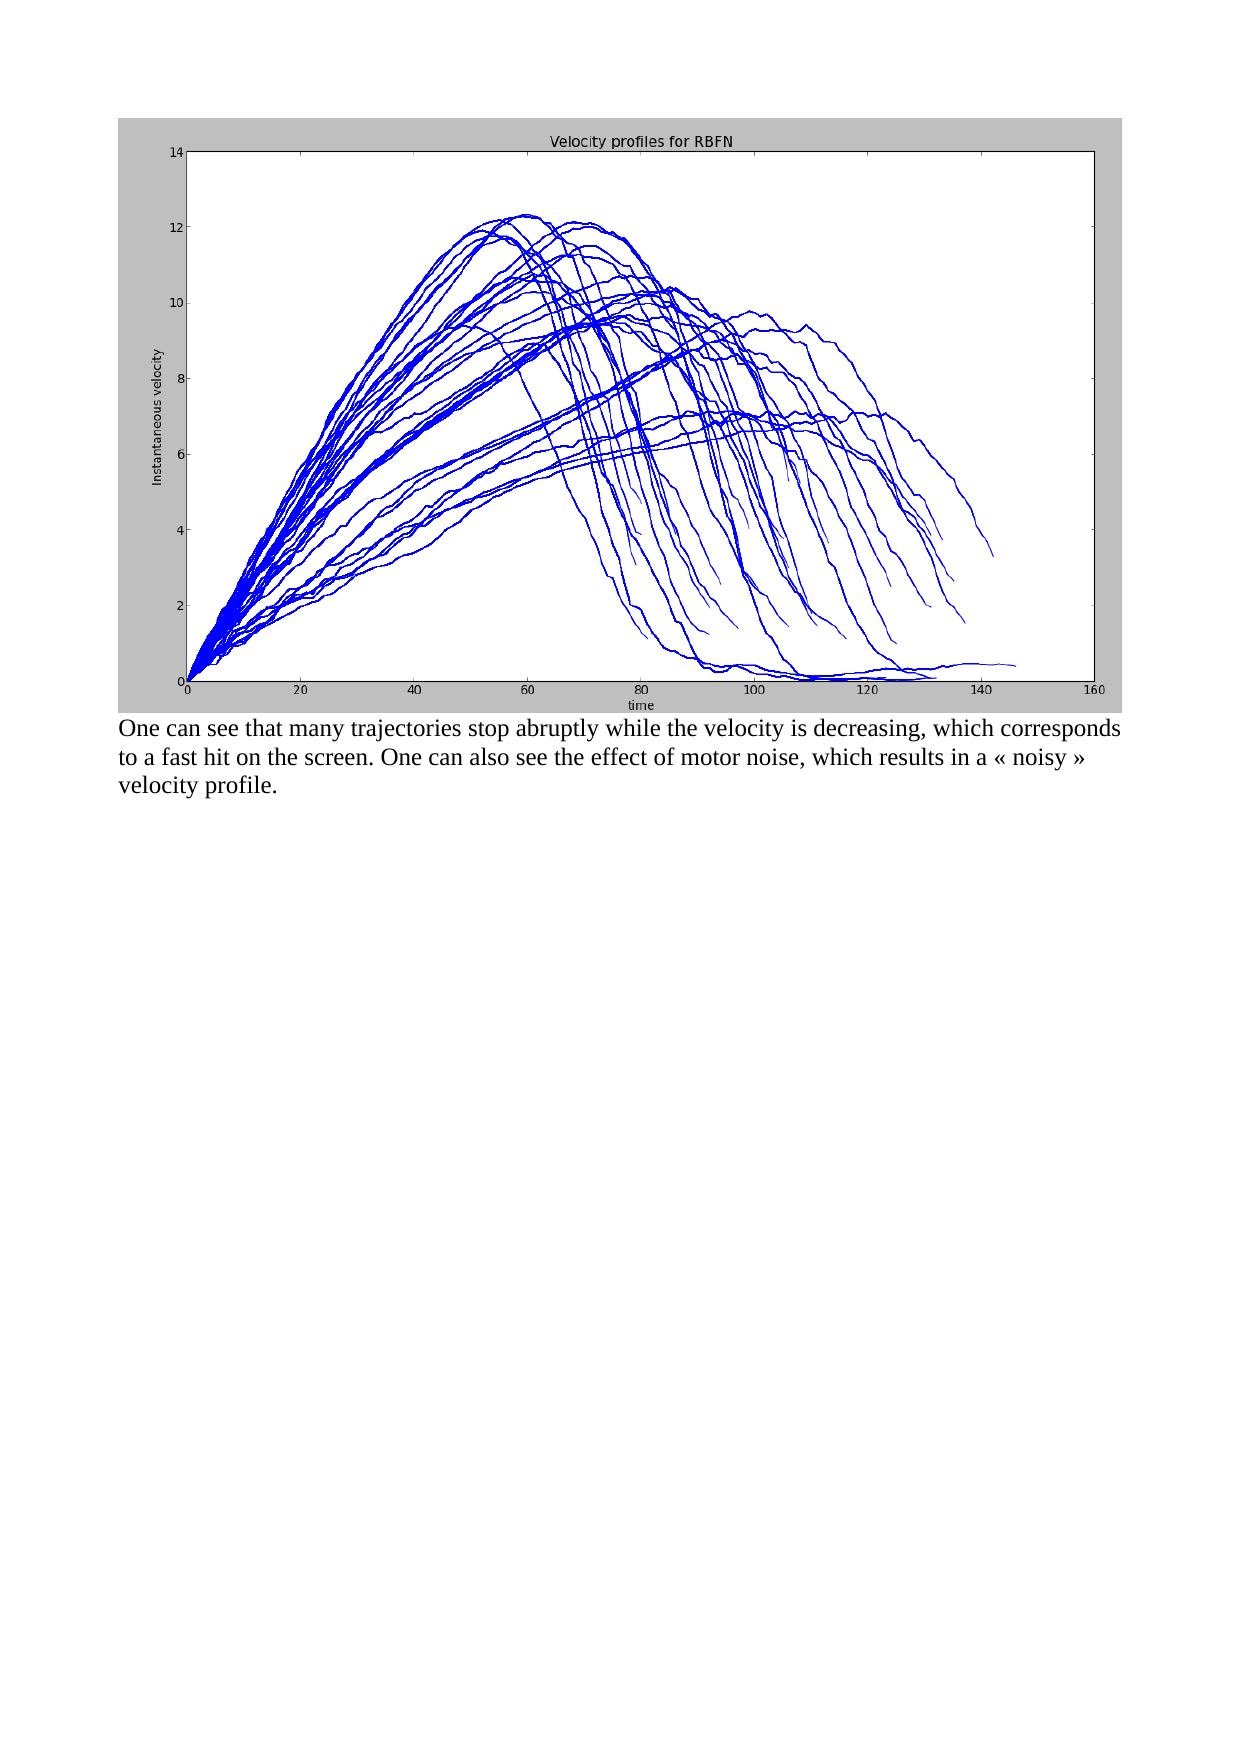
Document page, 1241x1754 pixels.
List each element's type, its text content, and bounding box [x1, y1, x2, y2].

picture [118, 118, 1123, 713]
text One can see that many trajectories stop abruptly while the velocity is decreasing, which corresponds to a fast hit on the screen. One can also see the effect of motor noise, which results in a « noisy » velocity profile. [118, 713, 1122, 799]
